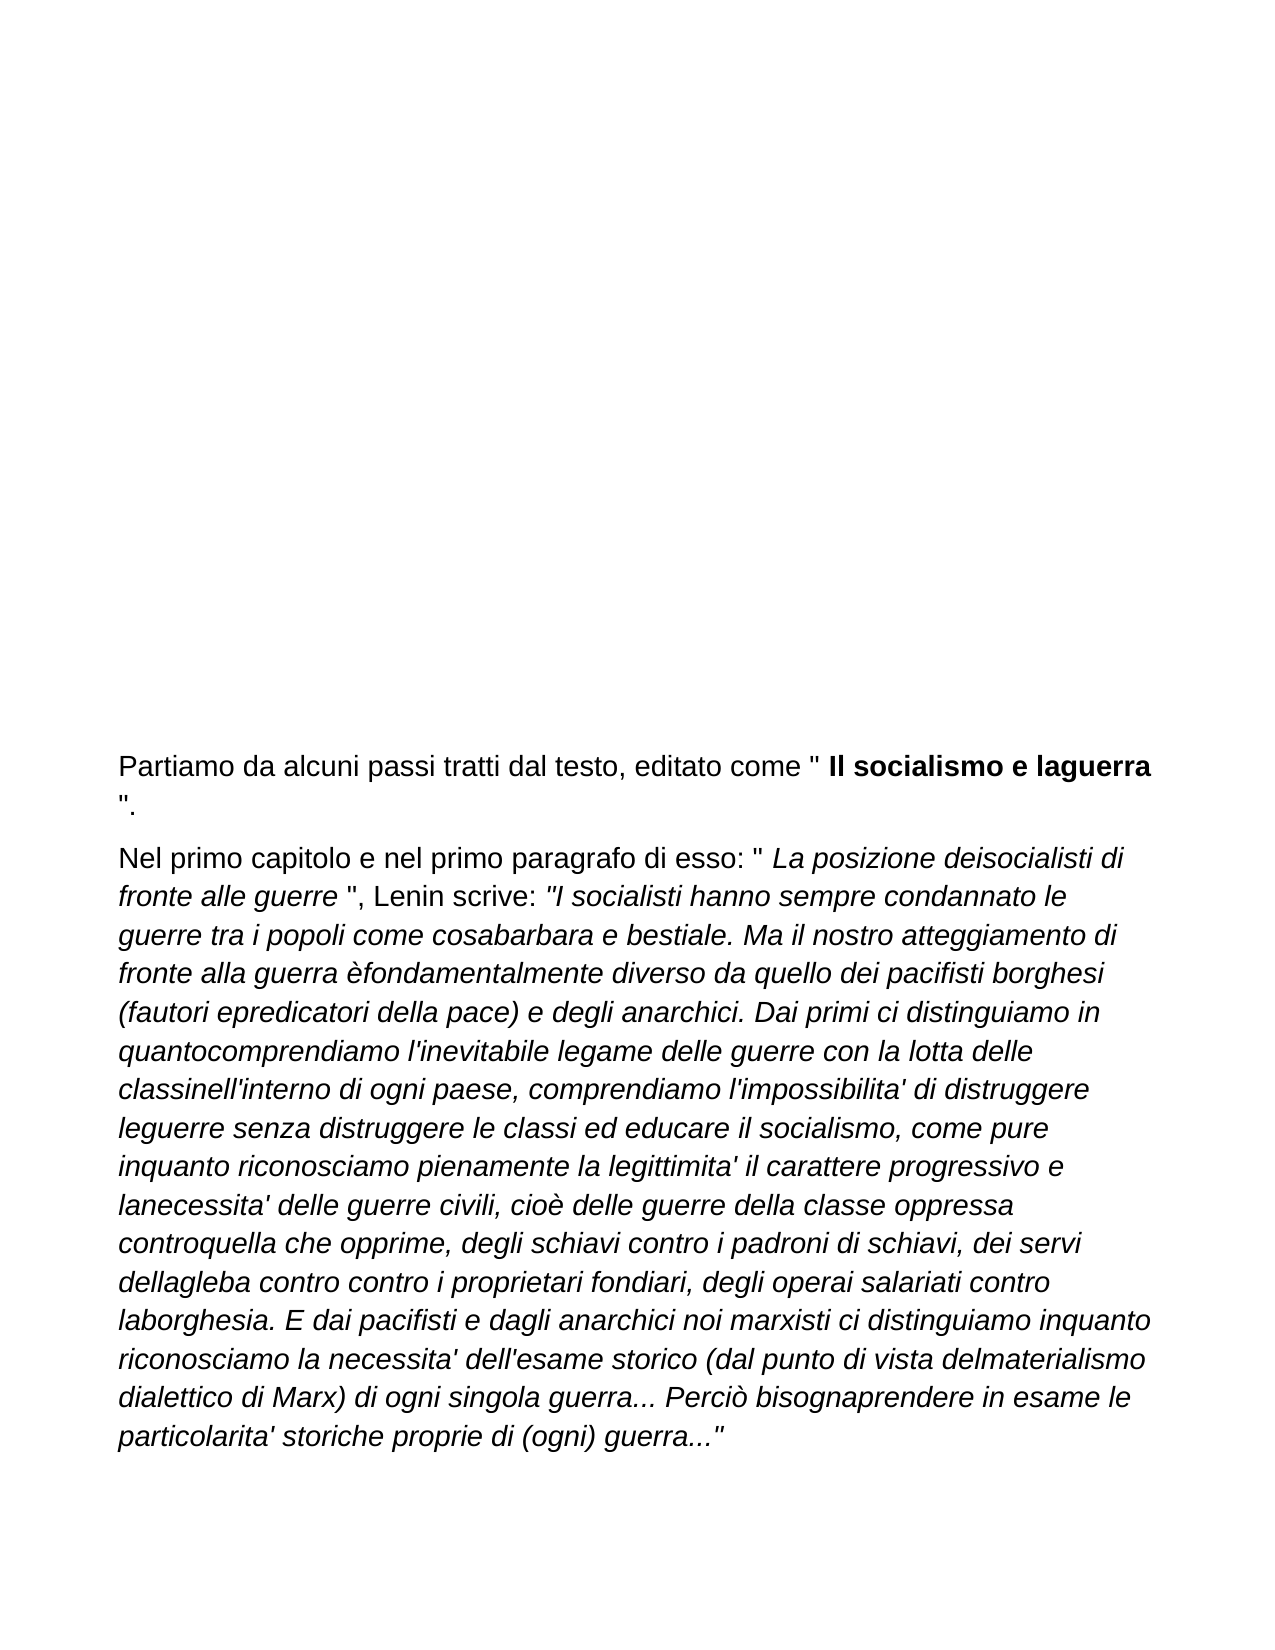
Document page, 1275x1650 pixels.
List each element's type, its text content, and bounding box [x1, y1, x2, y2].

text Partiamo da alcuni passi tratti dal testo, editato come " Il socialismo e laguerra ". [118, 749, 1157, 821]
text Nel primo capitolo e nel primo paragrafo di esso: " La posizione deisocialisti di fronte alle guerre ", Lenin scrive: "I socialisti hanno sempre condannato le guerre tra i popoli come cosabarbara e bestiale. Ma il nostro atteggiamento di fronte alla guerra èfondamentalmente diverso da quello dei pacifisti borghesi (fautori epredicatori della pace) e degli anarchici. Dai primi ci distinguiamo in quantocomprendiamo l'inevitabile legame delle guerre con la lotta delle classinell'interno di ogni paese, comprendiamo l'impossibilita' di distruggere leguerre senza distruggere le classi ed educare il socialismo, come pure inquanto riconosciamo pienamente la legittimita' il carattere progressivo e lanecessita' delle guerre civili, cioè delle guerre della classe oppressa controquella che opprime, degli schiavi contro i padroni di schiavi, dei servi dellagleba contro contro i proprietari fondiari, degli operai salariati contro laborghesia. E dai pacifisti e dagli anarchici noi marxisti ci distinguiamo inquanto riconosciamo la necessita' dell'esame storico (dal punto di vista delmaterialismo dialettico di Marx) di ogni singola guerra... Perciò bisognaprendere in esame le particolarita' storiche proprie di (ogni) guerra..." [118, 841, 1157, 1453]
